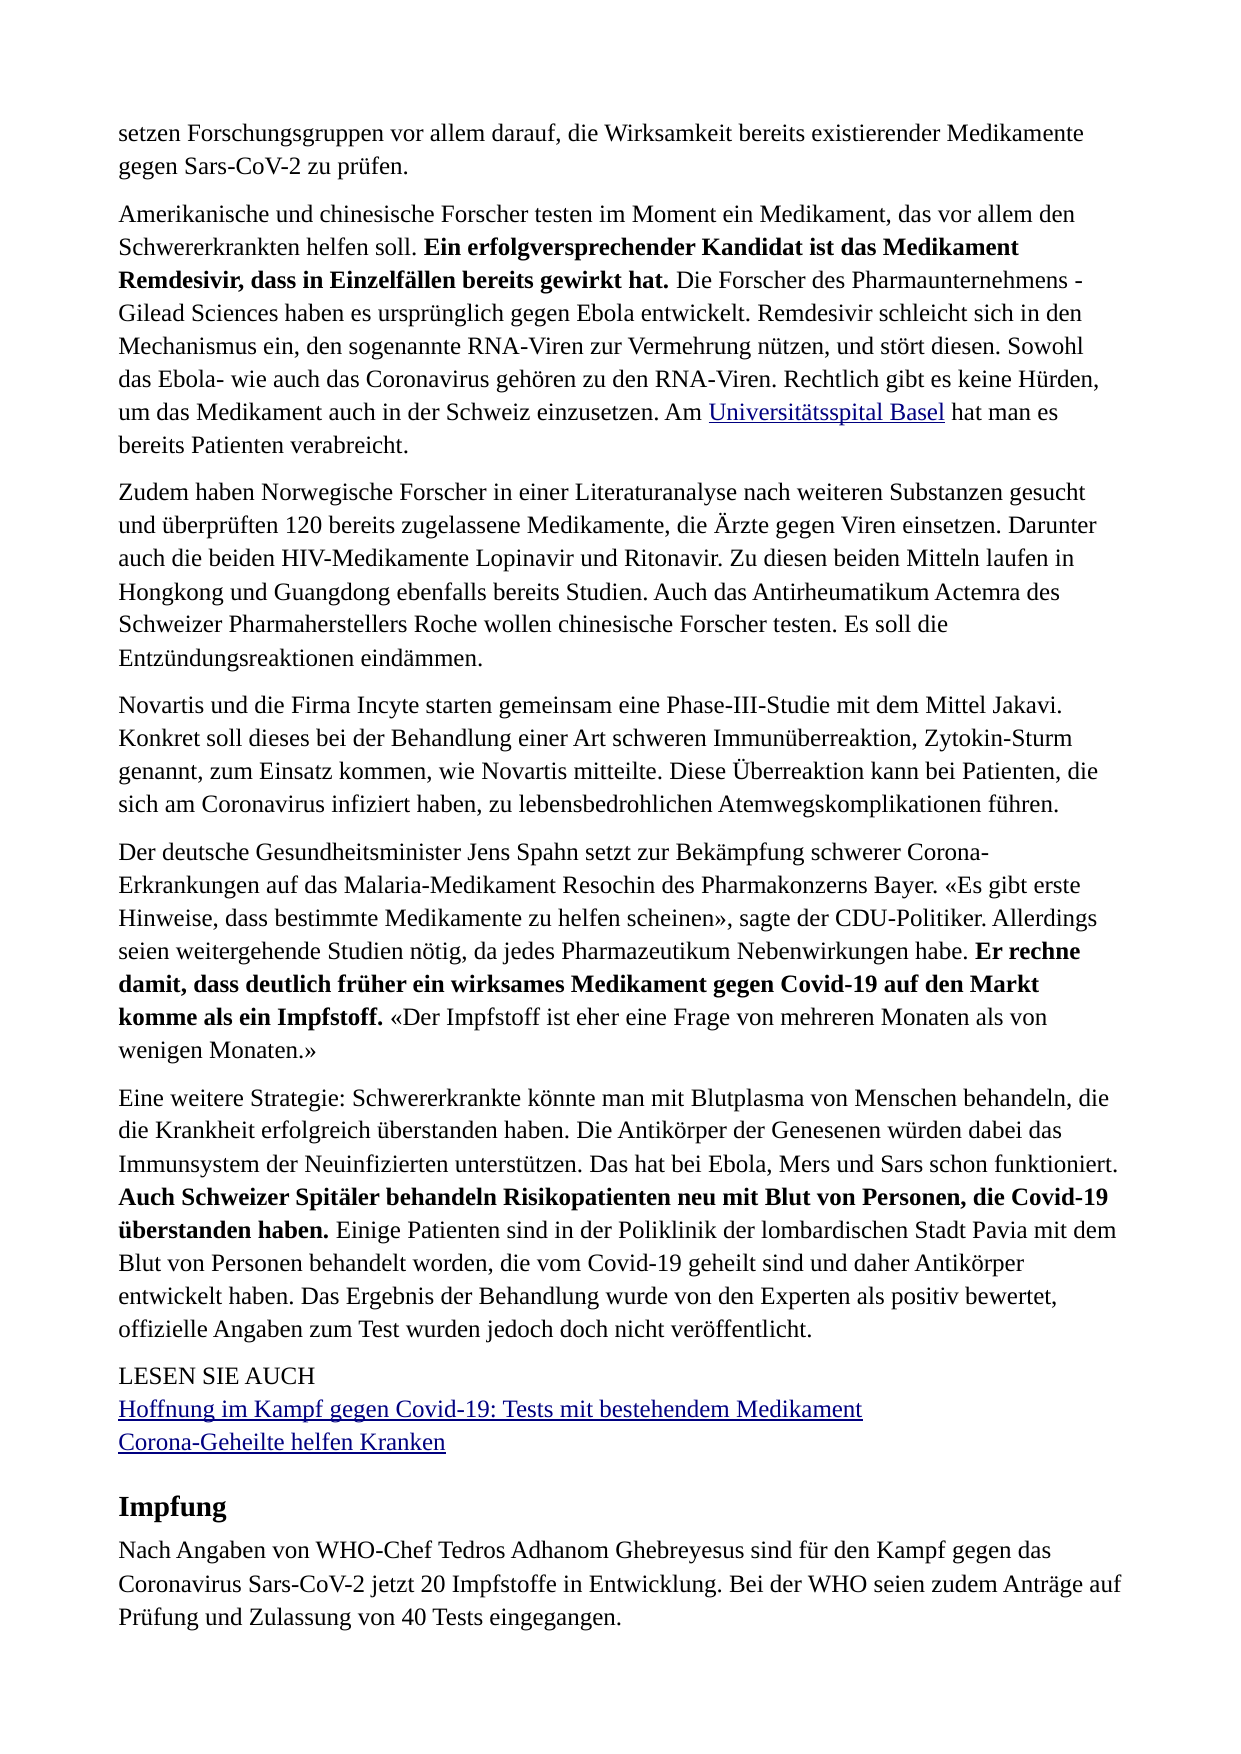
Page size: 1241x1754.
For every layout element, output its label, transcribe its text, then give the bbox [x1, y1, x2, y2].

text Der deutsche Gesundheitsminister Jens Spahn setzt zur Bekämpfung schwerer Corona-Erkrankungen auf das Malaria-Medikament Resochin des Pharmakonzerns Bayer. «Es gibt erste Hinweise, dass bestimmte Medikamente zu helfen scheinen», sagte der CDU-Politiker. Allerdings seien weitergehende Studien nötig, da jedes Pharmazeutikum Nebenwirkungen habe. Er rechne damit, dass deutlich früher ein wirksames Medikament gegen Covid-19 auf den Markt komme als ein Impfstoff. «Der Impfstoff ist eher eine Frage von mehreren Monaten als von wenigen Monaten.» [118, 837, 1122, 1064]
text LESEN SIE AUCH Hoffnung im Kampf gegen Covid-19: Tests mit bestehendem Medikament Corona-Geheilte helfen Kranken [118, 1361, 1122, 1456]
text Zudem haben Norwegische Forscher in einer Literaturanalyse nach weiteren Substanzen gesucht und überprüften 120 bereits zugelassene Medikamente, die Ärzte gegen Viren einsetzen. Darunter auch die beiden HIV-Medikamente Lopinavir und Ritonavir. Zu diesen beiden Mitteln laufen in Hongkong und Guangdong ebenfalls bereits Studien. Auch das Antirheumatikum Actemra des Schweizer Pharmaherstellers Roche wollen chinesische Forscher testen. Es soll die Entzündungsreaktionen eindämmen. [118, 477, 1122, 671]
text setzen Forschungsgruppen vor allem darauf, die Wirksamkeit bereits existierender Medikamente gegen Sars-CoV-2 zu prüfen. [118, 118, 1122, 180]
text Nach Angaben von WHO-Chef Tedros Adhanom Ghebreyesus sind für den Kampf gegen das Coronavirus Sars-CoV-2 jetzt 20 Impfstoffe in Entwicklung. Bei der WHO seien zudem Anträge auf Prüfung und Zulassung von 40 Tests eingegangen. [118, 1536, 1122, 1630]
text Eine weitere Strategie: Schwererkrankte könnte man mit Blutplasma von Menschen behandeln, die die Krankheit erfolgreich überstanden haben. Die Antikörper der Genesenen würden dabei das Immunsystem der Neuinfizierten unterstützen. Das hat bei Ebola, Mers und Sars schon funktioniert. Auch Schweizer Spitäler behandeln Risikopatienten neu mit Blut von Personen, die Covid-19 überstanden haben. Einige Patienten sind in der Poliklinik der lombardischen Stadt Pavia mit dem Blut von Personen behandelt worden, die vom Covid-19 geheilt sind und daher Antikörper entwickelt haben. Das Ergebnis der Behandlung wurde von den Experten als positiv bewertet, offizielle Angaben zum Test wurden jedoch doch nicht veröffentlicht. [118, 1083, 1122, 1342]
text Novartis und die Firma Incyte starten gemeinsam eine Phase-III-Studie mit dem Mittel Jakavi. Konkret soll dieses bei der Behandlung einer Art schweren Immunüberreaktion, Zytokin-Sturm genannt, zum Einsatz kommen, wie Novartis mitteilte. Diese Überreaktion kann bei Patienten, die sich am Coronavirus infiziert haben, zu lebensbedrohlichen Atemwegskomplikationen führen. [118, 690, 1122, 818]
subtitle Impfung [118, 1489, 1122, 1523]
text Amerikanische und chinesische Forscher testen im Moment ein Medikament, das vor allem den Schwererkrankten helfen soll. Ein erfolgversprechender Kandidat ist das Medikament Remdesivir, dass in Einzelfällen bereits gewirkt hat. Die Forscher des Pharmaunternehmens ­Gilead Sciences haben es ursprünglich gegen Ebola entwickelt. Remdesivir schleicht sich in den Mechanismus ein, den sogenannte RNA-Viren zur Vermehrung nützen, und stört diesen. Sowohl das Ebola- wie auch das Coronavirus gehören zu den RNA-Viren. Rechtlich gibt es keine Hürden, um das Medikament auch in der Schweiz einzusetzen. Am Universitätsspital Basel hat man es bereits Patienten verabreicht. [118, 199, 1122, 459]
